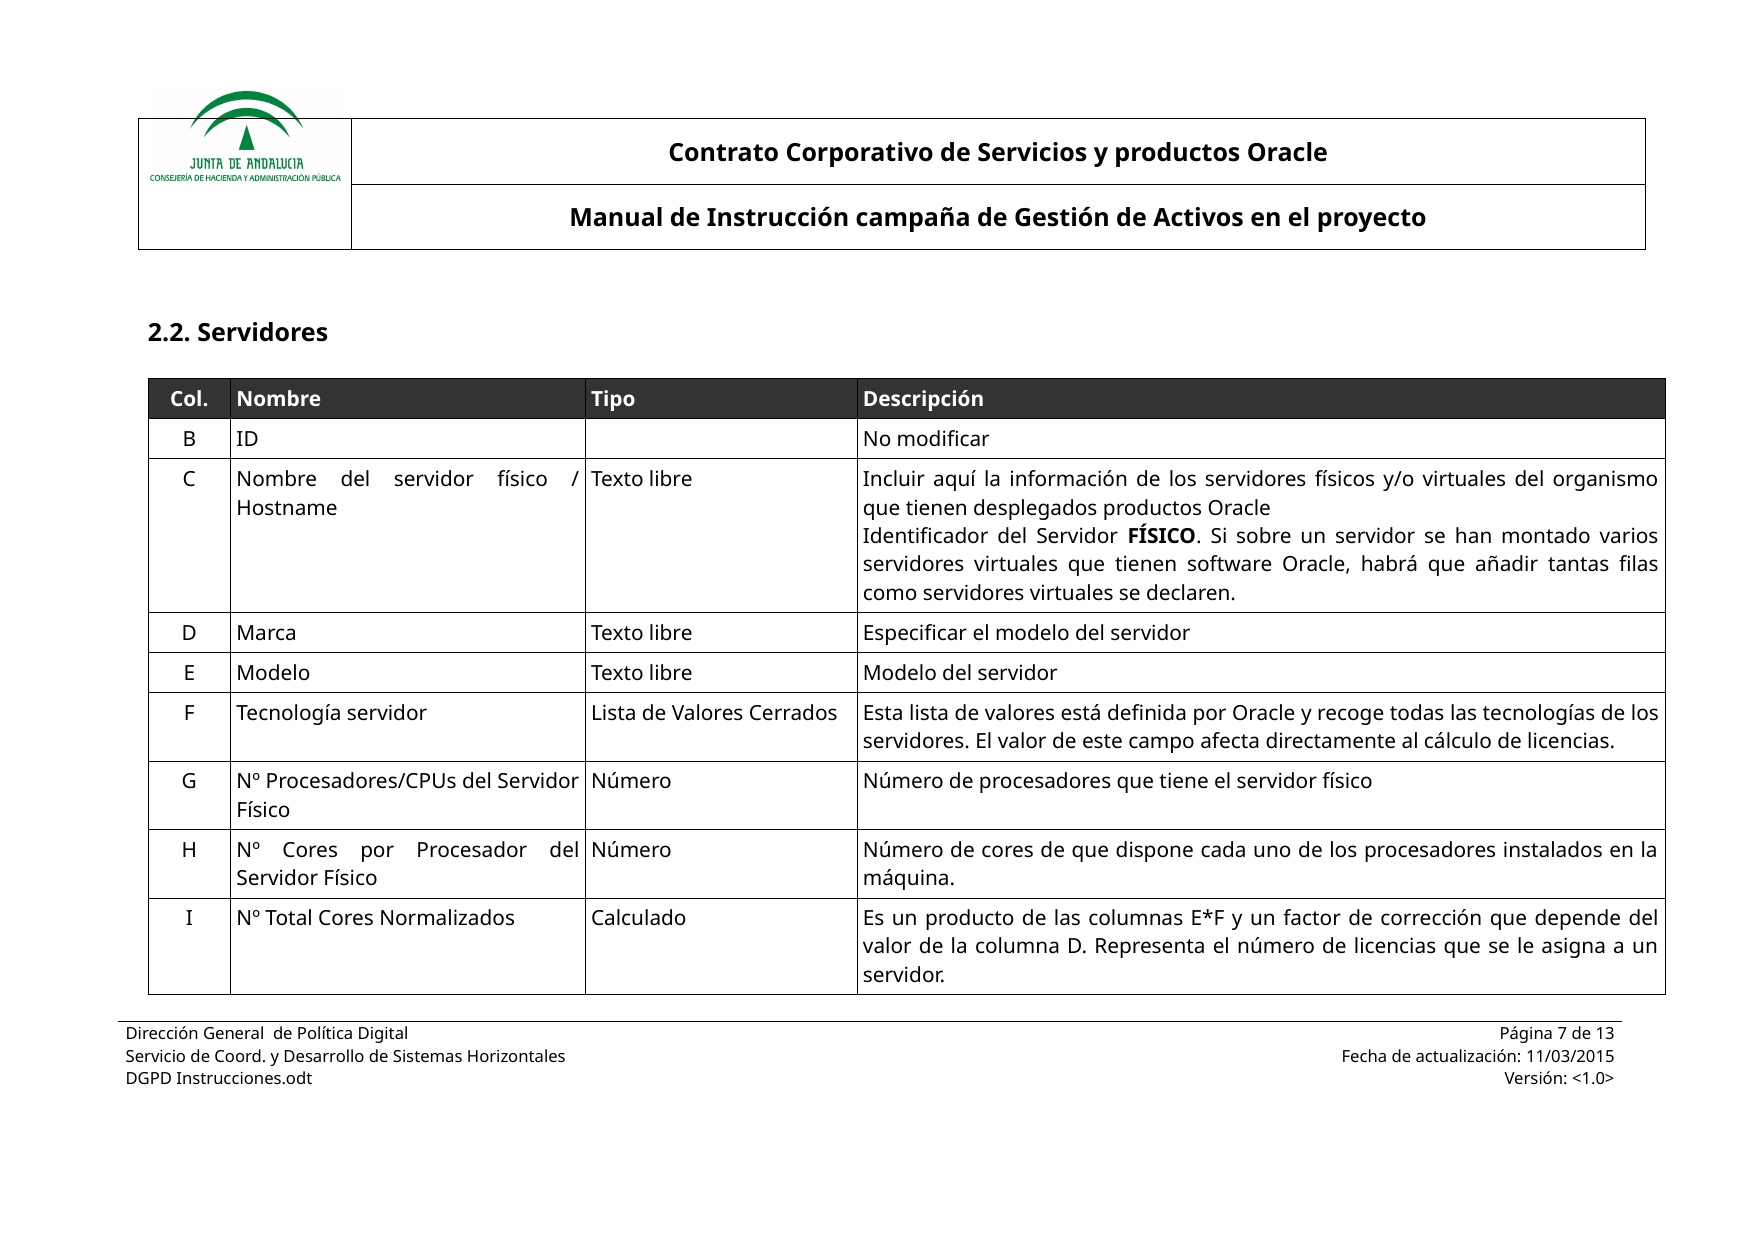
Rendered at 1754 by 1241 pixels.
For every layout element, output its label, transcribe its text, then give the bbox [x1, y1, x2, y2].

picture [149, 119, 342, 182]
picture [149, 89, 342, 118]
table_cell Número [586, 762, 857, 829]
table_cell Número de cores de que dispone cada uno de los procesadores instalados en la máquina. [858, 830, 1665, 897]
table_cell Texto libre [586, 613, 857, 652]
table_cell F [149, 693, 230, 761]
table_cell H [149, 830, 230, 897]
table_header Descripción [858, 379, 1665, 418]
table_header Tipo [586, 379, 857, 418]
table_cell C [149, 459, 230, 612]
table_cell E [149, 653, 230, 692]
table_cell Nº Cores por Procesador del Servidor Físico [231, 830, 585, 897]
table_cell Esta lista de valores está definida por Oracle y recoge todas las tecnologías de los servidores. El valor de este campo afecta directamente al cálculo de licencias. [858, 693, 1665, 761]
table_cell D [149, 613, 230, 652]
table_cell Incluir aquí la información de los servidores físicos y/o virtuales del organismo que tienen desplegados productos Oracle Identificador del Servidor FÍSICO. Si sobre un servidor se han montado varios servidores virtuales que tienen software Oracle, habrá que añadir tantas filas como servidores virtuales se declaren. [858, 459, 1665, 612]
table_header Col. [149, 379, 230, 418]
table_cell Número [586, 830, 857, 897]
table_cell [586, 419, 857, 458]
table_cell Texto libre [586, 653, 857, 692]
table_cell Nº Total Cores Normalizados [231, 899, 585, 994]
table_cell ID [231, 419, 585, 458]
table_cell Modelo del servidor [858, 653, 1665, 692]
subtitle Servidores [148, 314, 1665, 348]
table_cell Especificar el modelo del servidor [858, 613, 1665, 652]
table_cell Modelo [231, 653, 585, 692]
table_cell Nombre del servidor físico / Hostname [231, 459, 585, 612]
table_header Nombre [231, 379, 585, 418]
table_cell Es un producto de las columnas E*F y un factor de corrección que depende del valor de la columna D. Representa el número de licencias que se le asigna a un servidor. [858, 899, 1665, 994]
table_cell Marca [231, 613, 585, 652]
table_cell Texto libre [586, 459, 857, 612]
table_cell Lista de Valores Cerrados [586, 693, 857, 761]
table_cell Número de procesadores que tiene el servidor físico [858, 762, 1665, 829]
table_cell B [149, 419, 230, 458]
table_cell No modificar [858, 419, 1665, 458]
table_cell Nº Procesadores/CPUs del Servidor Físico [231, 762, 585, 829]
table_cell Calculado [586, 899, 857, 994]
table_cell Tecnología servidor [231, 693, 585, 761]
table_cell I [149, 899, 230, 994]
table_cell G [149, 762, 230, 829]
